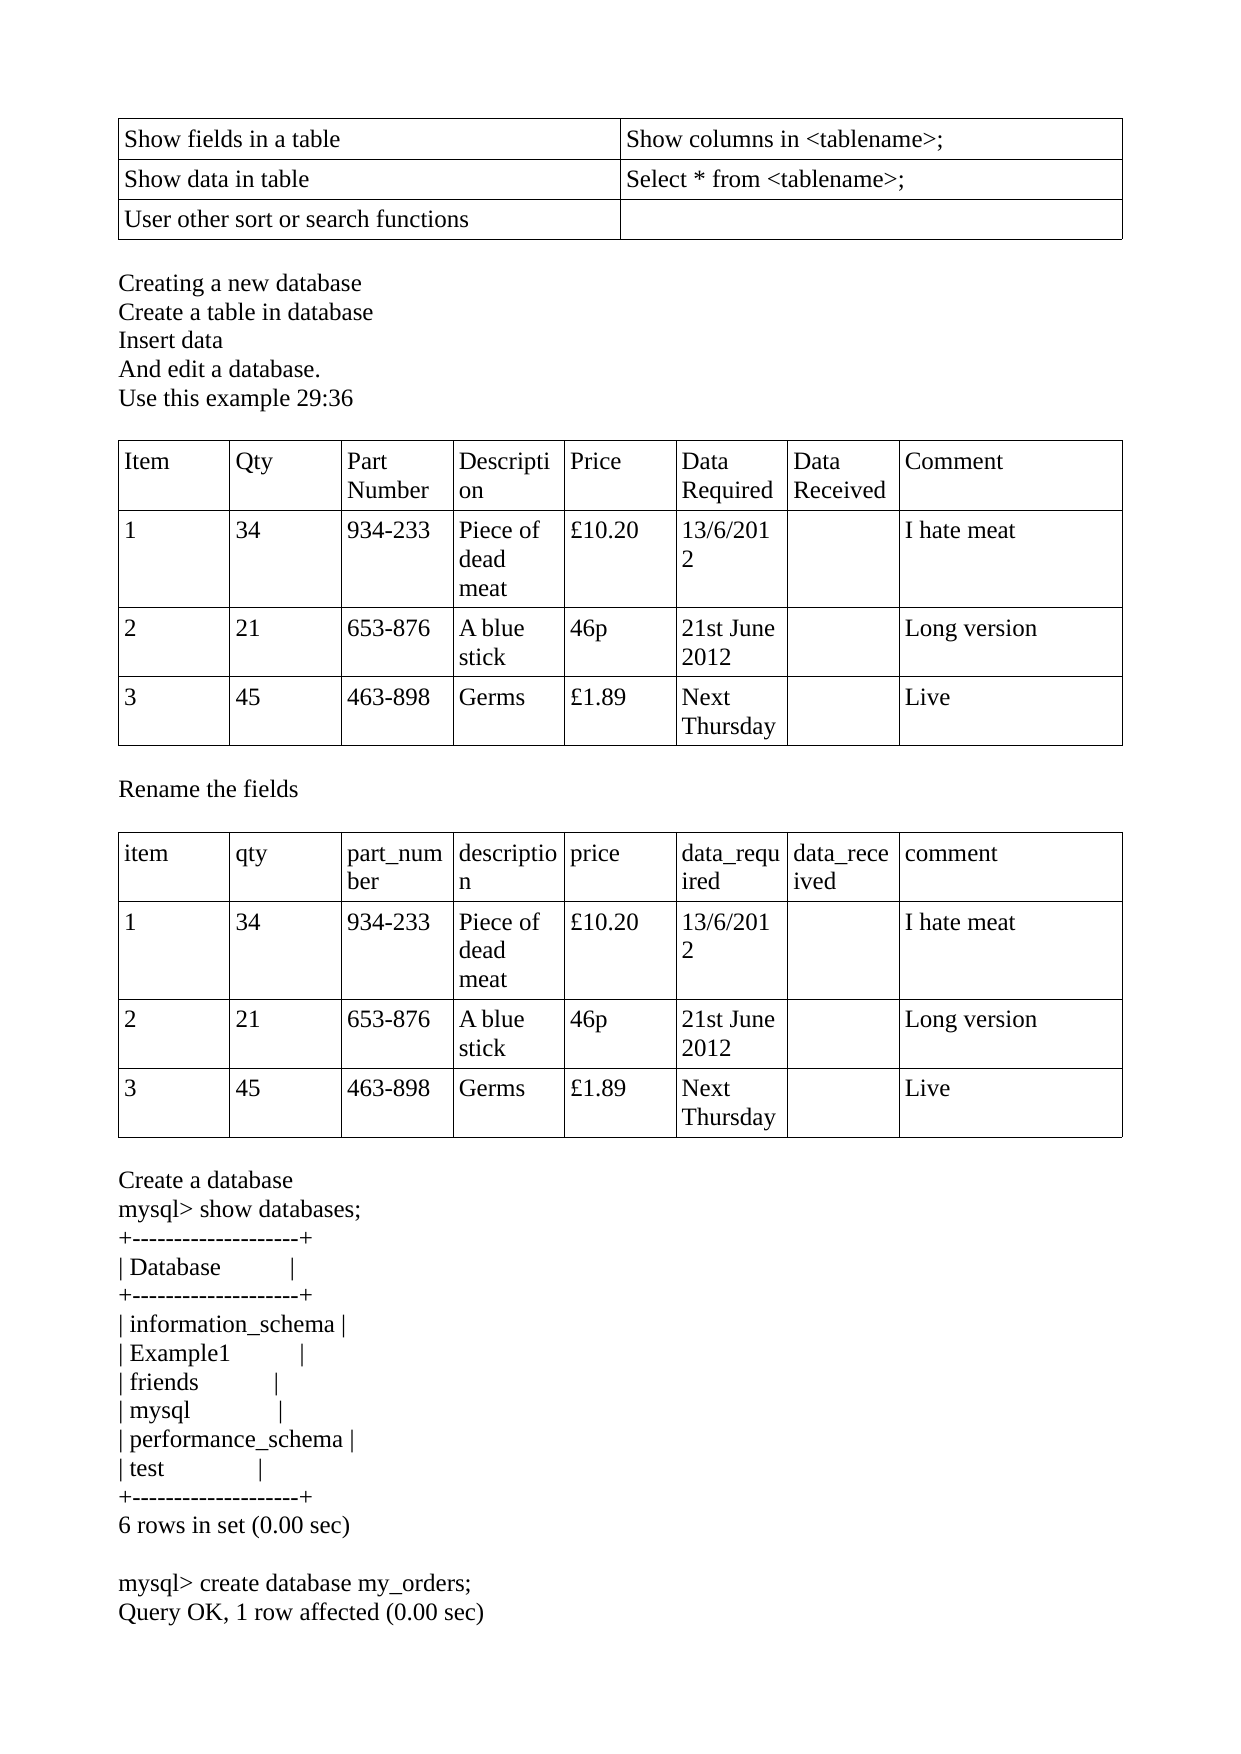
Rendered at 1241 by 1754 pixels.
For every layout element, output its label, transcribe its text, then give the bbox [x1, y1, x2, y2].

text Create a database [118, 1166, 1122, 1194]
text | Database | [118, 1252, 1122, 1281]
table_cell 21 [230, 1000, 341, 1068]
table_cell 45 [230, 1069, 341, 1137]
table_cell 34 [230, 902, 341, 999]
table_cell [788, 608, 899, 676]
table_header price [565, 833, 676, 901]
table_cell £10.20 [565, 511, 676, 607]
table_cell £10.20 [565, 902, 676, 999]
table_header data_required [677, 833, 787, 901]
table_header Price [565, 441, 676, 509]
table_cell 1 [119, 902, 229, 999]
table_cell [788, 1000, 899, 1068]
table_cell 2 [119, 608, 229, 676]
table_cell 13/6/2012 [677, 511, 787, 607]
text mysql> create database my_orders; [118, 1568, 1122, 1597]
table_header Data Received [788, 441, 899, 509]
text | information_schema | [118, 1309, 1122, 1338]
table_cell [788, 902, 899, 999]
table_cell 2 [119, 1000, 229, 1068]
table_cell Show data in table [119, 160, 620, 199]
table_cell Germs [454, 677, 564, 745]
text Rename the fields [118, 774, 1122, 803]
text | performance_schema | [118, 1424, 1122, 1453]
text | test | [118, 1453, 1122, 1482]
table_cell 653-876 [342, 1000, 453, 1068]
table_header Data Required [677, 441, 787, 509]
table_cell 3 [119, 1069, 229, 1137]
text +--------------------+ [118, 1223, 1122, 1252]
text 6 rows in set (0.00 sec) [118, 1511, 1122, 1539]
table_header Qty [230, 441, 341, 509]
table_cell Long version [900, 608, 1122, 676]
text Use this example 29:36 [118, 383, 1122, 412]
table_cell 463-898 [342, 1069, 453, 1137]
table_cell 463-898 [342, 677, 453, 745]
text Creating a new database [118, 268, 1122, 297]
table_header part_number [342, 833, 453, 901]
table_cell A blue stick [454, 1000, 564, 1068]
text Create a table in database [118, 297, 1122, 325]
table_header Part Number [342, 441, 453, 509]
table_header Description [454, 441, 564, 509]
table_cell [788, 677, 899, 745]
table_cell 46p [565, 608, 676, 676]
text Insert data [118, 325, 1122, 354]
table_cell Long version [900, 1000, 1122, 1068]
table_cell Piece of dead meat [454, 511, 564, 607]
table_cell 34 [230, 511, 341, 607]
table_cell 21 [230, 608, 341, 676]
table_cell 3 [119, 677, 229, 745]
text +--------------------+ [118, 1482, 1122, 1511]
table_cell Show columns in <tablename>; [621, 119, 1122, 158]
table_cell User other sort or search functions [119, 200, 620, 239]
table_header comment [900, 833, 1122, 901]
table_header qty [230, 833, 341, 901]
table_cell 21st June 2012 [677, 608, 787, 676]
table_cell Piece of dead meat [454, 902, 564, 999]
table_cell Germs [454, 1069, 564, 1137]
table_cell 46p [565, 1000, 676, 1068]
table_cell Live [900, 677, 1122, 745]
table_header data_received [788, 833, 899, 901]
table_cell Live [900, 1069, 1122, 1137]
table_cell 934-233 [342, 511, 453, 607]
table_cell I hate meat [900, 902, 1122, 999]
table_cell £1.89 [565, 677, 676, 745]
text +--------------------+ [118, 1281, 1122, 1309]
table_header Item [119, 441, 229, 509]
table_cell 653-876 [342, 608, 453, 676]
table_cell [788, 511, 899, 607]
table_header Comment [900, 441, 1122, 509]
text Query OK, 1 row affected (0.00 sec) [118, 1597, 1122, 1626]
text | mysql | [118, 1396, 1122, 1424]
table_cell £1.89 [565, 1069, 676, 1137]
table_header item [119, 833, 229, 901]
table_cell [788, 1069, 899, 1137]
table_cell [621, 200, 1122, 239]
table_cell Select * from <tablename>; [621, 160, 1122, 199]
text And edit a database. [118, 354, 1122, 383]
table_cell Next Thursday [677, 677, 787, 745]
table_cell I hate meat [900, 511, 1122, 607]
text | friends | [118, 1367, 1122, 1396]
table_cell 1 [119, 511, 229, 607]
text | Example1 | [118, 1338, 1122, 1367]
table_cell Show fields in a table [119, 119, 620, 158]
table_cell 45 [230, 677, 341, 745]
table_cell 934-233 [342, 902, 453, 999]
text mysql> show databases; [118, 1194, 1122, 1223]
table_header description [454, 833, 564, 901]
table_cell Next Thursday [677, 1069, 787, 1137]
table_cell 21st June 2012 [677, 1000, 787, 1068]
table_cell 13/6/2012 [677, 902, 787, 999]
table_cell A blue stick [454, 608, 564, 676]
